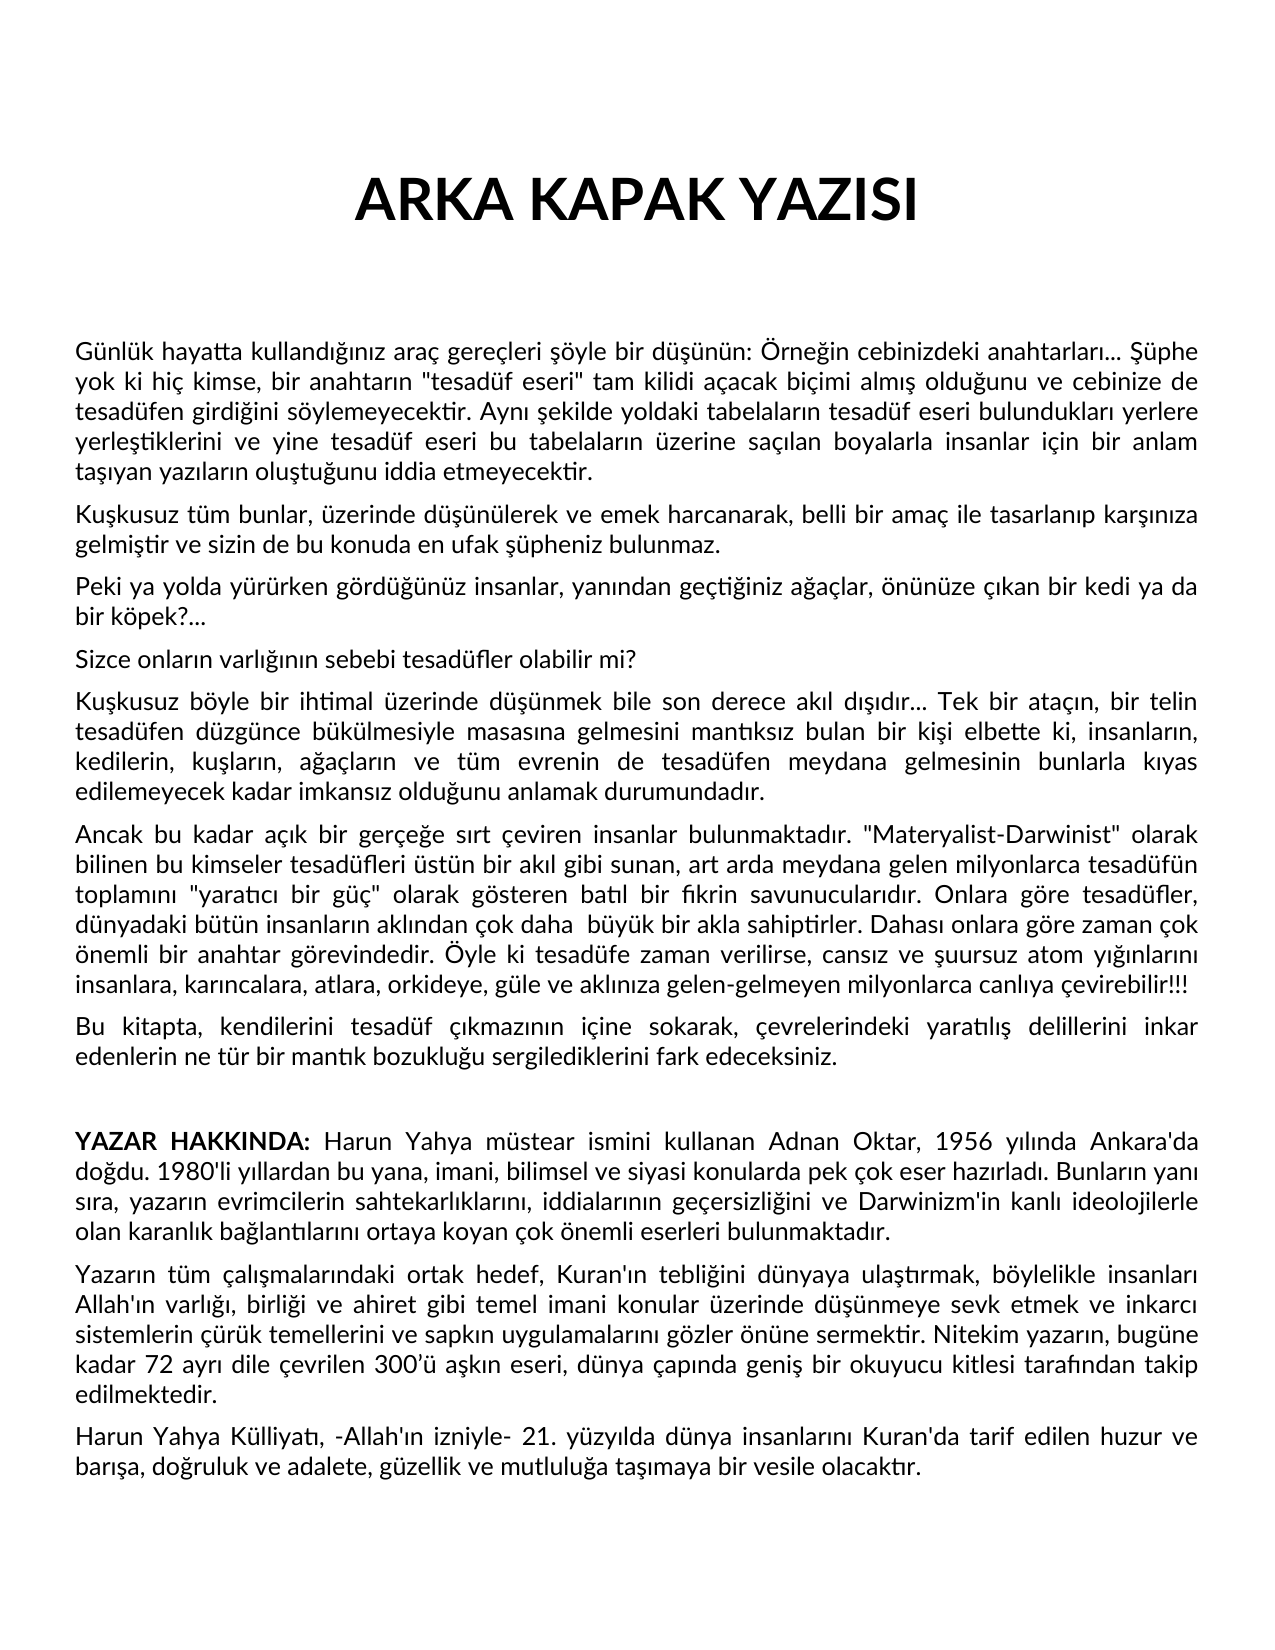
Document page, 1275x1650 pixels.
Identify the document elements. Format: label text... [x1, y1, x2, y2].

text Kuşkusuz tüm bunlar, üzerinde düşünülerek ve emek harcanarak, belli bir amaç ile tasarlanıp karşınıza gelmiştir ve sizin de bu konuda en ufak şüpheniz bulunmaz. [75, 498, 1200, 558]
text Ancak bu kadar açık bir gerçeğe sırt çeviren insanlar bulunmaktadır. "Materyalist-Darwinist" olarak bilinen bu kimseler tesadüfleri üstün bir akıl gibi sunan, art arda meydana gelen milyonlarca tesadüfün toplamını "yaratıcı bir güç" olarak gösteren batıl bir fikrin savunucularıdır. Onlara göre tesadüfler, dünyadaki bütün insanların aklından çok daha büyük bir akla sahiptirler. Dahası onlara göre zaman çok önemli bir anahtar görevindedir. Öyle ki tesadüfe zaman verilirse, cansız ve şuursuz atom yığınlarını insanlara, karıncalara, atlara, orkideye, güle ve aklınıza gelen-gelmeyen milyonlarca canlıya çevirebilir!!! [75, 818, 1200, 998]
text YAZAR HAKKINDA: Harun Yahya müstear ismini kullanan Adnan Oktar, 1956 yılında Ankara'da doğdu. 1980'li yıllardan bu yana, imani, bilimsel ve siyasi konularda pek çok eser hazırladı. Bunların yanı sıra, yazarın evrimcilerin sahtekarlıklarını, iddialarının geçersizliğini ve Darwinizm'in kanlı ideolojilerle olan karanlık bağlantılarını ortaya koyan çok önemli eserleri bulunmaktadır. [75, 1126, 1200, 1246]
text Yazarın tüm çalışmalarındaki ortak hedef, Kuran'ın tebliğini dünyaya ulaştırmak, böylelikle insanları Allah'ın varlığı, birliği ve ahiret gibi temel imani konular üzerinde düşünmeye sevk etmek ve inkarcı sistemlerin çürük temellerini ve sapkın uygulamalarını gözler önüne sermektir. Nitekim yazarın, bugüne kadar 72 ayrı dile çevrilen 300’ü aşkın eseri, dünya çapında geniş bir okuyucu kitlesi tarafından takip edilmektedir. [75, 1258, 1200, 1408]
text Harun Yahya Külliyatı, -Allah'ın izniyle- 21. yüzyılda dünya insanlarını Kuran'da tarif edilen huzur ve barışa, doğruluk ve adalete, güzellik ve mutluluğa taşımaya bir vesile olacaktır. [75, 1421, 1200, 1481]
text Peki ya yolda yürürken gördüğünüz insanlar, yanından geçtiğiniz ağaçlar, önünüze çıkan bir kedi ya da bir köpek?... [75, 571, 1200, 631]
subtitle ARKA KAPAK YAZISI [75, 162, 1200, 232]
text Günlük hayatta kullandığınız araç gereçleri şöyle bir düşünün: Örneğin cebinizdeki anahtarları... Şüphe yok ki hiç kimse, bir anahtarın "tesadüf eseri" tam kilidi açacak biçimi almış olduğunu ve cebinize de tesadüfen girdiğini söylemeyecektir. Aynı şekilde yoldaki tabelaların tesadüf eseri bulundukları yerlere yerleştiklerini ve yine tesadüf eseri bu tabelaların üzerine saçılan boyalarla insanlar için bir anlam taşıyan yazıların oluştuğunu iddia etmeyecektir. [75, 336, 1200, 486]
text Sizce onların varlığının sebebi tesadüfler olabilir mi? [75, 643, 1200, 673]
text Bu kitapta, kendilerini tesadüf çıkmazının içine sokarak, çevrelerindeki yaratılış delillerini inkar edenlerin ne tür bir mantık bozukluğu sergilediklerini fark edeceksiniz. [75, 1011, 1200, 1071]
text Kuşkusuz böyle bir ihtimal üzerinde düşünmek bile son derece akıl dışıdır... Tek bir ataçın, bir telin tesadüfen düzgünce bükülmesiyle masasına gelmesini mantıksız bulan bir kişi elbette ki, insanların, kedilerin, kuşların, ağaçların ve tüm evrenin de tesadüfen meydana gelmesinin bunlarla kıyas edilemeyecek kadar imkansız olduğunu anlamak durumundadır. [75, 686, 1200, 806]
